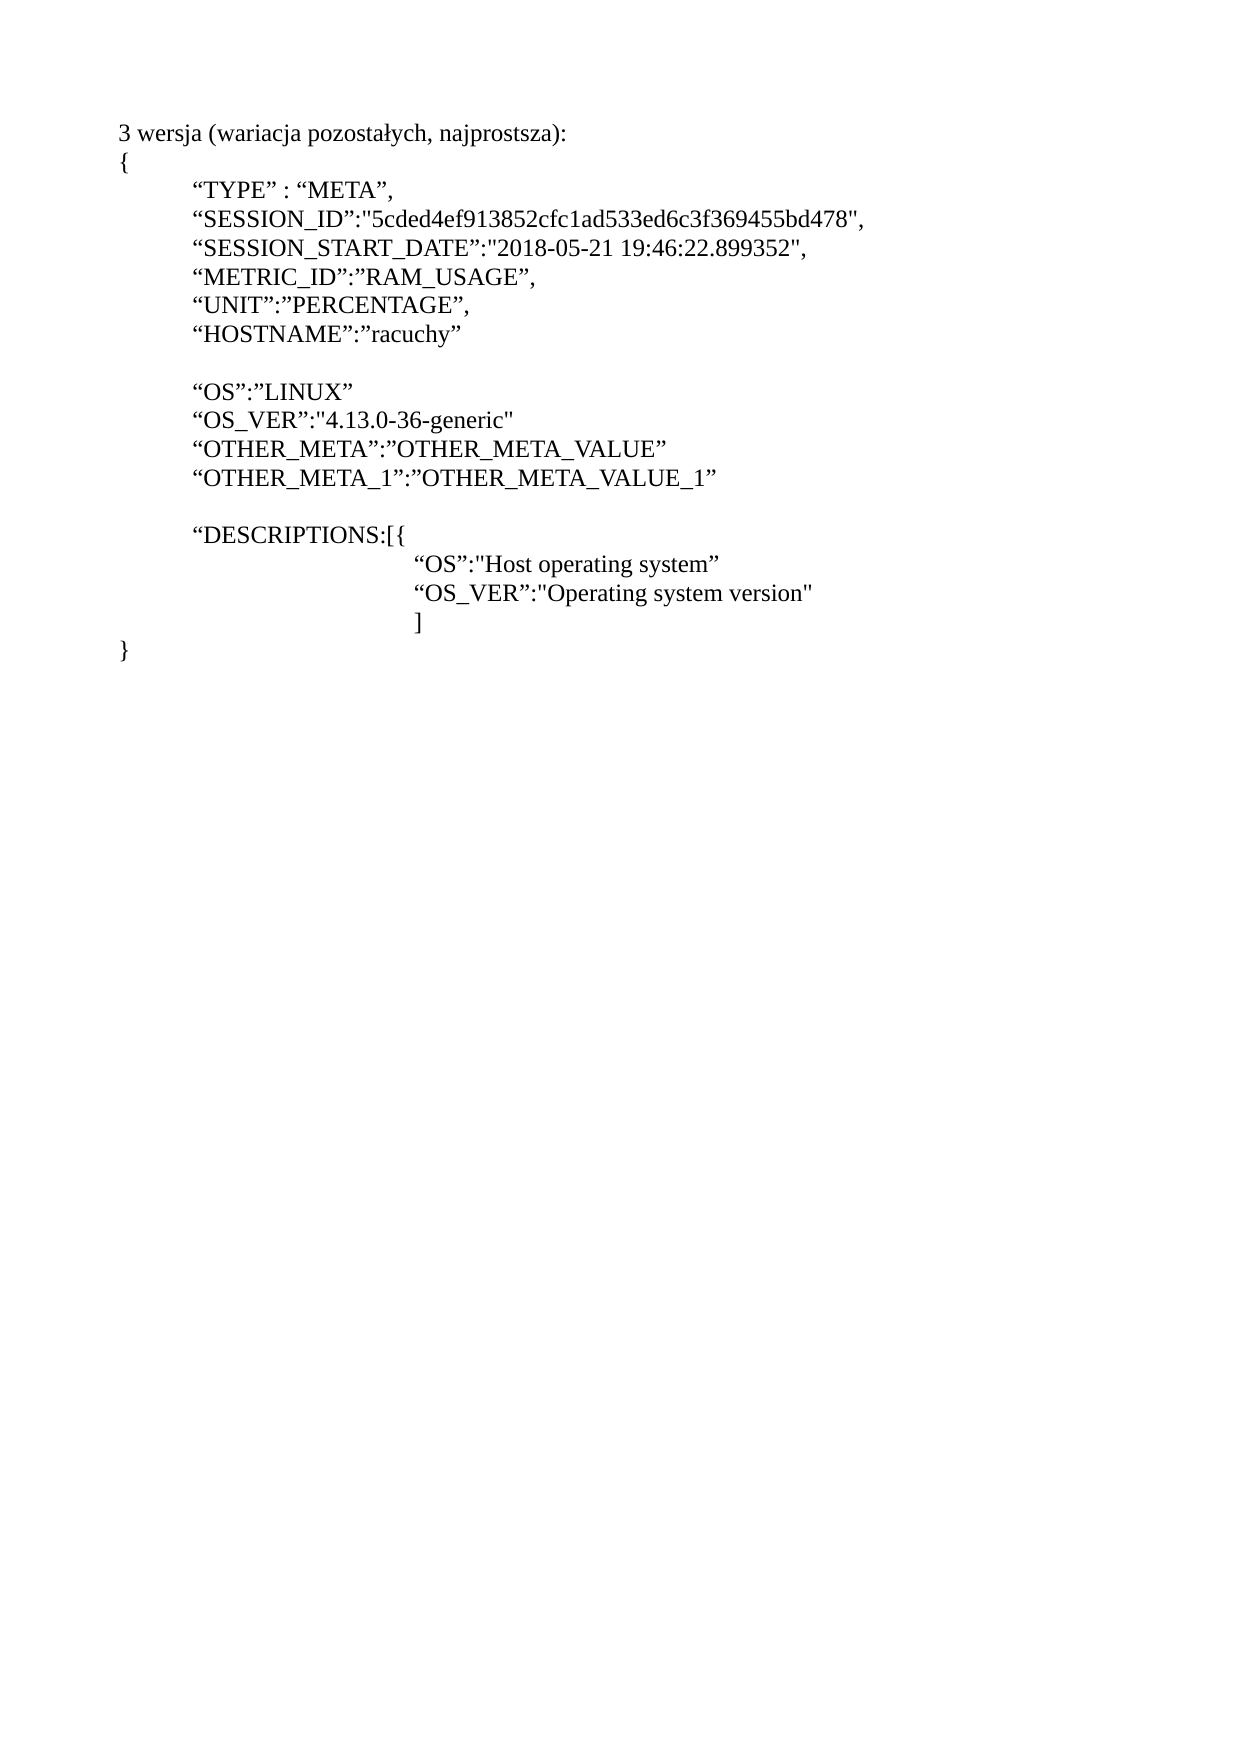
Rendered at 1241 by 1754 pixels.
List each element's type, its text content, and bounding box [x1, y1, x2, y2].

text “OS”:"Host operating system” [118, 549, 1122, 578]
text “SESSION_START_DATE”:"2018-05-21 19:46:22.899352", [118, 233, 1122, 262]
text “OTHER_META_1”:”OTHER_META_VALUE_1” [118, 463, 1122, 492]
text “OS_VER”:"Operating system version" [118, 578, 1122, 607]
text } [118, 636, 1122, 664]
text { [118, 147, 1122, 176]
text “OS”:”LINUX” [118, 377, 1122, 406]
text “SESSION_ID”:"5cded4ef913852cfc1ad533ed6c3f369455bd478", [118, 204, 1122, 233]
text “METRIC_ID”:”RAM_USAGE”, [118, 262, 1122, 291]
text 3 wersja (wariacja pozostałych, najprostsza): [118, 118, 1122, 147]
text “UNIT”:”PERCENTAGE”, [118, 291, 1122, 319]
text “HOSTNAME”:”racuchy” [118, 319, 1122, 348]
text ] [118, 607, 1122, 636]
text “DESCRIPTIONS:[{ [118, 521, 1122, 549]
text “OS_VER”:"4.13.0-36-generic" [118, 406, 1122, 434]
text “OTHER_META”:”OTHER_META_VALUE” [118, 434, 1122, 463]
text “TYPE” : “META”, [118, 176, 1122, 204]
